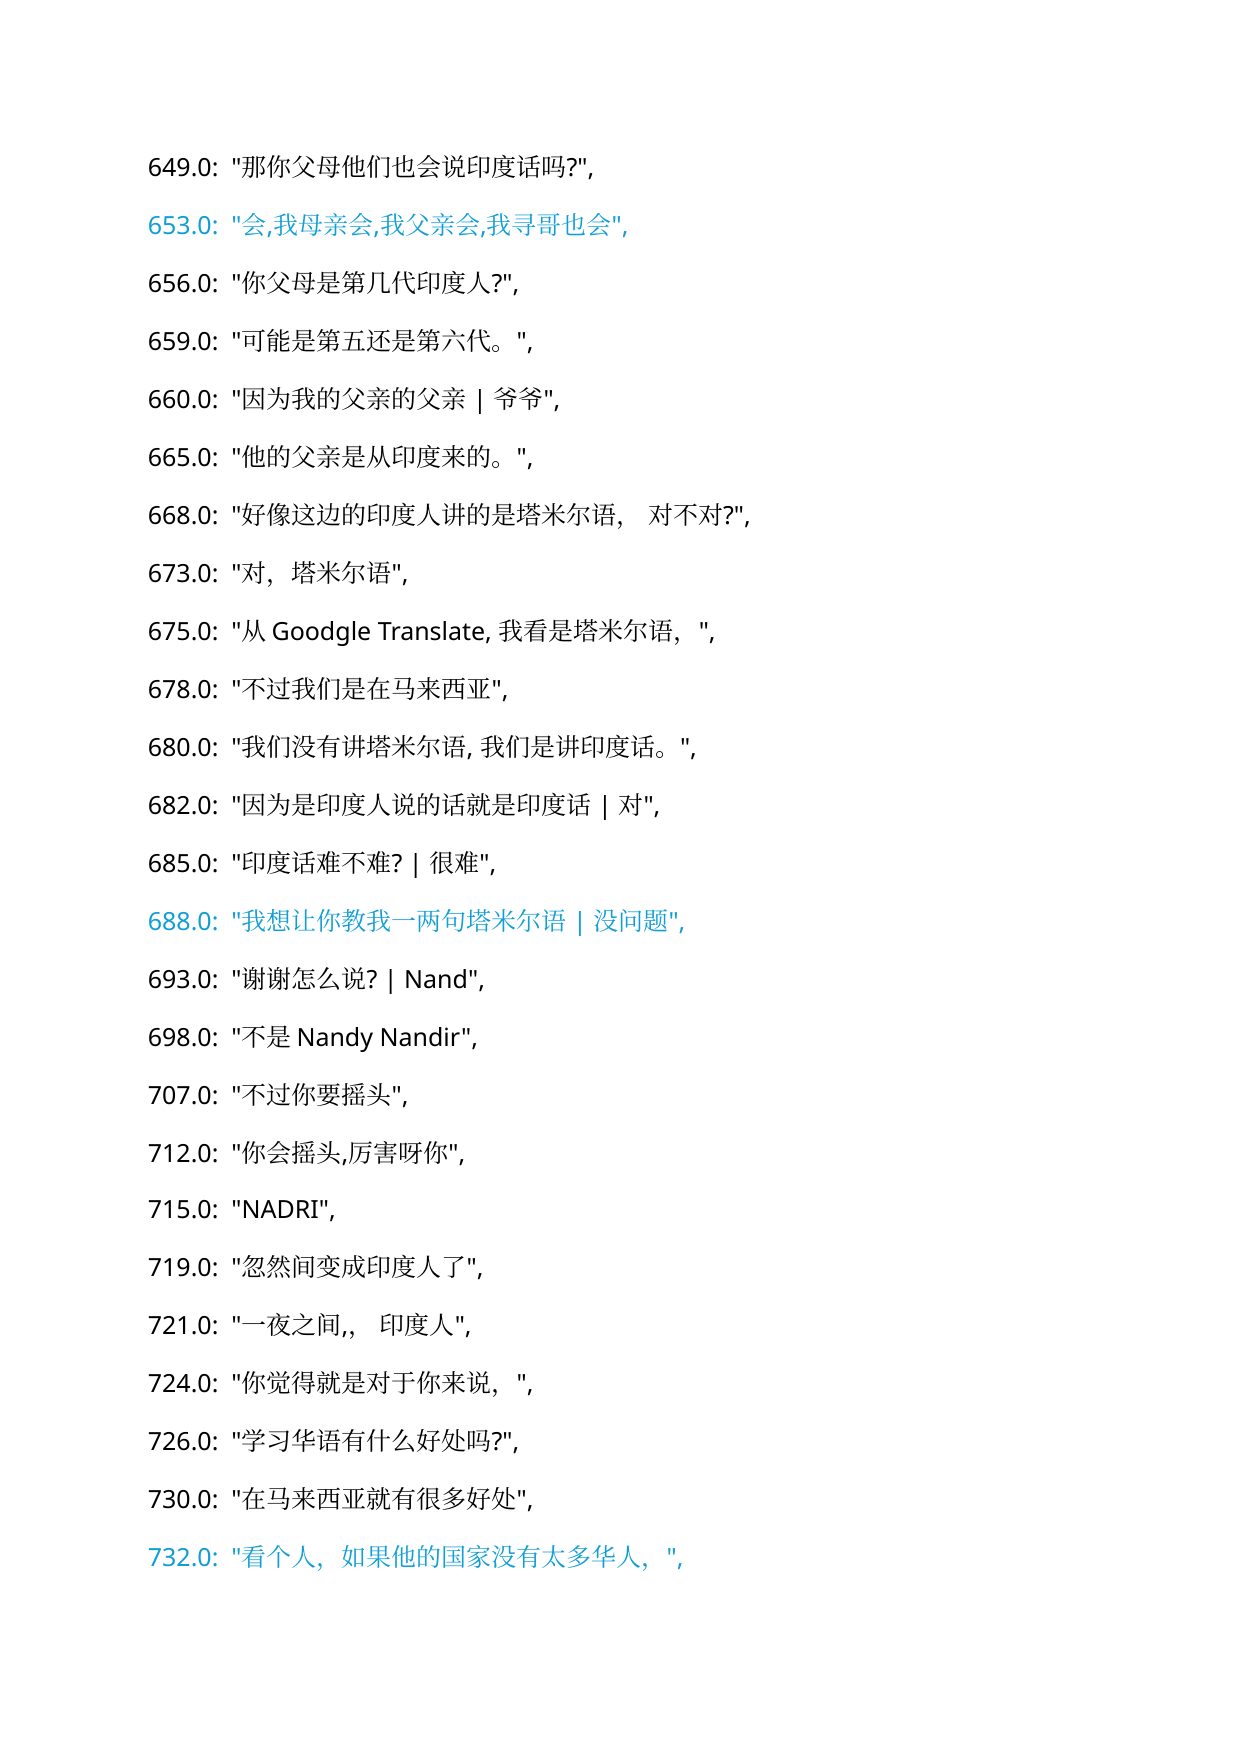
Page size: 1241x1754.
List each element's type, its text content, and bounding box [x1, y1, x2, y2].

text 685.0: "印度话难不难? | 很难", [148, 844, 1093, 880]
text 693.0: "谢谢怎么说? | Nand", [148, 960, 1093, 996]
text 680.0: "我们没有讲塔米尔语, 我们是讲印度话。", [148, 728, 1093, 764]
text 665.0: "他的父亲是从印度来的。", [148, 438, 1093, 474]
text 678.0: "不过我们是在马来西亚", [148, 670, 1093, 706]
text 660.0: "因为我的父亲的父亲 | 爷爷", [148, 380, 1093, 416]
text 688.0: "我想让你教我一两句塔米尔语 | 没问题", [148, 902, 1093, 938]
text 675.0: "从Goodgle Translate, 我看是塔米尔语，", [148, 612, 1093, 648]
text 653.0: "会,我母亲会,我父亲会,我寻哥也会", [148, 206, 1093, 242]
text 712.0: "你会摇头,厉害呀你", [148, 1134, 1093, 1170]
text 649.0: "那你父母他们也会说印度话吗?", [148, 148, 1093, 184]
text 724.0: "你觉得就是对于你来说，", [148, 1364, 1093, 1400]
text 659.0: "可能是第五还是第六代。", [148, 322, 1093, 358]
text 719.0: "忽然间变成印度人了", [148, 1248, 1093, 1284]
text 656.0: "你父母是第几代印度人?", [148, 264, 1093, 300]
text 673.0: "对，塔米尔语", [148, 554, 1093, 590]
text 732.0: "看个人，如果他的国家没有太多华人，", [148, 1538, 1093, 1574]
text 721.0: "一夜之间,， 印度人", [148, 1306, 1093, 1342]
text 698.0: "不是Nandy Nandir", [148, 1018, 1093, 1054]
text 682.0: "因为是印度人说的话就是印度话 | 对", [148, 786, 1093, 822]
text 668.0: "好像这边的印度人讲的是塔米尔语， 对不对?", [148, 496, 1093, 532]
text 726.0: "学习华语有什么好处吗?", [148, 1422, 1093, 1458]
text 730.0: "在马来西亚就有很多好处", [148, 1480, 1093, 1516]
text 707.0: "不过你要摇头", [148, 1076, 1093, 1112]
text 715.0: "NADRI", [148, 1192, 1093, 1226]
